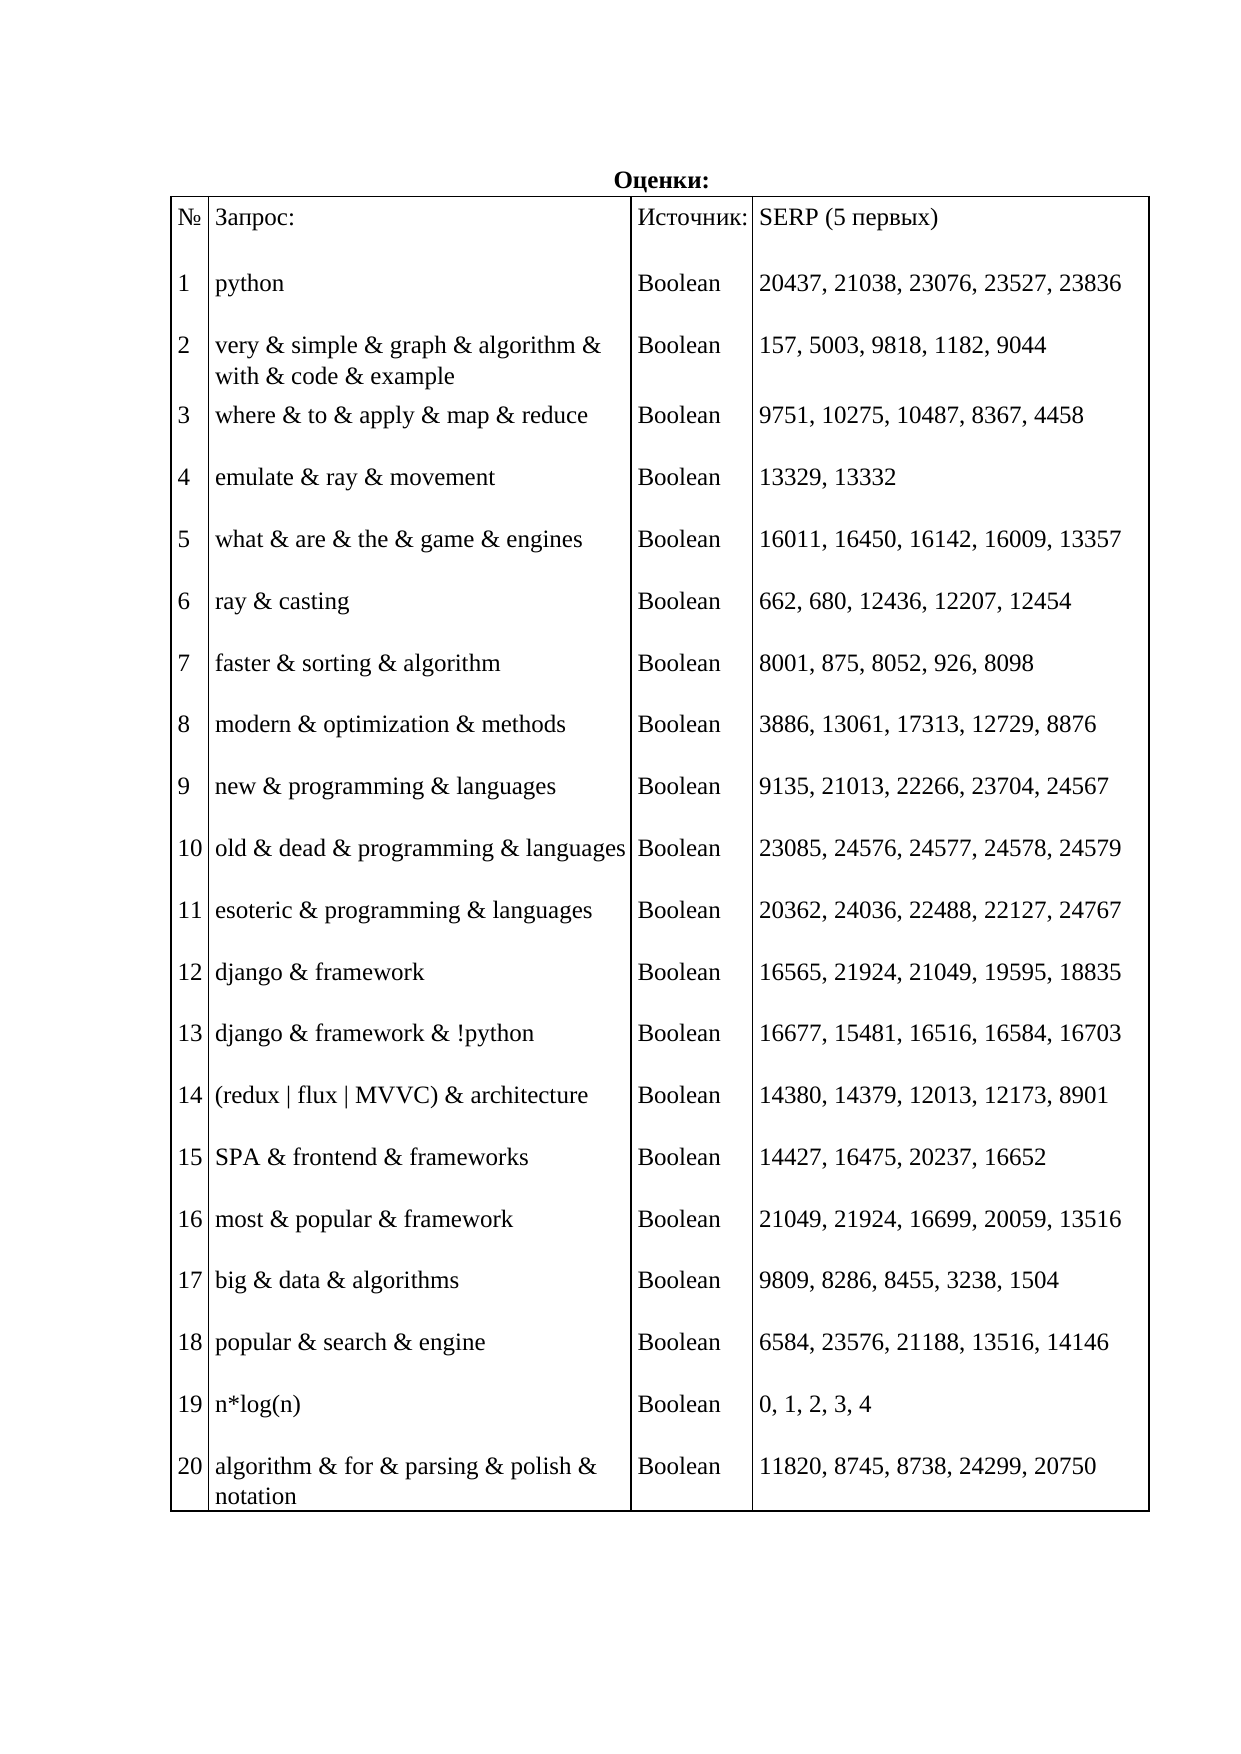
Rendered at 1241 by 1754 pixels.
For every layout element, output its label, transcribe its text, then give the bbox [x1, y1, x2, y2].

table_cell faster & sorting & algorithm [209, 643, 630, 698]
table_cell 21049, 21924, 16699, 20059, 13516 [753, 1199, 1148, 1254]
table_cell Boolean [632, 1323, 752, 1378]
table_cell most & popular & framework [209, 1199, 630, 1254]
table_cell Boolean [632, 952, 752, 1007]
table_cell 4 [172, 458, 208, 513]
table_cell 18 [172, 1323, 208, 1378]
table_cell modern & optimization & methods [209, 705, 630, 760]
table_cell 14380, 14379, 12013, 12173, 8901 [753, 1075, 1148, 1131]
table_cell 9 [172, 767, 208, 822]
table_cell algorithm & for & parsing & polish & notation [209, 1446, 630, 1510]
table_cell 19 [172, 1384, 208, 1440]
table_cell old & dead & programming & languages [209, 828, 630, 884]
table_cell 14 [172, 1075, 208, 1131]
table_cell esoteric & programming & languages [209, 890, 630, 946]
table_cell Boolean [632, 1199, 752, 1254]
table_cell 157, 5003, 9818, 1182, 9044 [753, 326, 1148, 390]
table_cell 2 [172, 326, 208, 390]
table_cell (redux | flux | MVVC) & architecture [209, 1075, 630, 1131]
table_header № [172, 197, 208, 257]
table_cell Boolean [632, 1075, 752, 1131]
table_cell ray & casting [209, 581, 630, 637]
table_cell 10 [172, 828, 208, 884]
table_cell 23085, 24576, 24577, 24578, 24579 [753, 828, 1148, 884]
table_cell SPA & frontend & frameworks [209, 1137, 630, 1193]
table_cell 20437, 21038, 23076, 23527, 23836 [753, 264, 1148, 319]
table_cell 16565, 21924, 21049, 19595, 18835 [753, 952, 1148, 1007]
table_header Источник: [632, 197, 752, 257]
table_cell 662, 680, 12436, 12207, 12454 [753, 581, 1148, 637]
table_cell 16677, 15481, 16516, 16584, 16703 [753, 1014, 1148, 1069]
text Оценки: [177, 165, 1152, 194]
table_cell 3886, 13061, 17313, 12729, 8876 [753, 705, 1148, 760]
table_cell 15 [172, 1137, 208, 1193]
table_cell 16 [172, 1199, 208, 1254]
table_cell popular & search & engine [209, 1323, 630, 1378]
table_cell n*log(n) [209, 1384, 630, 1440]
table_cell where & to & apply & map & reduce [209, 396, 630, 451]
table_cell django & framework [209, 952, 630, 1007]
table_cell 9751, 10275, 10487, 8367, 4458 [753, 396, 1148, 451]
table_cell 6584, 23576, 21188, 13516, 14146 [753, 1323, 1148, 1378]
table_cell django & framework & !python [209, 1014, 630, 1069]
table_cell Boolean [632, 1384, 752, 1440]
table_cell new & programming & languages [209, 767, 630, 822]
table_cell Boolean [632, 705, 752, 760]
table_cell 9809, 8286, 8455, 3238, 1504 [753, 1261, 1148, 1316]
table_cell python [209, 264, 630, 319]
table_cell 1 [172, 264, 208, 319]
table_cell Boolean [632, 1446, 752, 1510]
table_cell Boolean [632, 581, 752, 637]
table_cell Boolean [632, 396, 752, 451]
table_header Запрос: [209, 197, 630, 257]
table_cell 3 [172, 396, 208, 451]
table_cell 8 [172, 705, 208, 760]
table_cell 11820, 8745, 8738, 24299, 20750 [753, 1446, 1148, 1510]
table_cell Boolean [632, 458, 752, 513]
table_cell Boolean [632, 326, 752, 390]
table_cell 20362, 24036, 22488, 22127, 24767 [753, 890, 1148, 946]
table_cell Boolean [632, 890, 752, 946]
table_cell 8001, 875, 8052, 926, 8098 [753, 643, 1148, 698]
table_cell 12 [172, 952, 208, 1007]
table_cell Boolean [632, 828, 752, 884]
table_cell emulate & ray & movement [209, 458, 630, 513]
table_cell Boolean [632, 520, 752, 575]
table_cell 17 [172, 1261, 208, 1316]
table_cell 7 [172, 643, 208, 698]
table_cell Boolean [632, 264, 752, 319]
table_cell 16011, 16450, 16142, 16009, 13357 [753, 520, 1148, 575]
table_cell 13 [172, 1014, 208, 1069]
table_cell 11 [172, 890, 208, 946]
table_cell Boolean [632, 1014, 752, 1069]
table_header SERP (5 первых) [753, 197, 1148, 257]
table_cell what & are & the & game & engines [209, 520, 630, 575]
table_cell 20 [172, 1446, 208, 1510]
table_cell 5 [172, 520, 208, 575]
table_cell 14427, 16475, 20237, 16652 [753, 1137, 1148, 1193]
table_cell Boolean [632, 767, 752, 822]
table_cell Boolean [632, 1261, 752, 1316]
table_cell Boolean [632, 1137, 752, 1193]
table_cell big & data & algorithms [209, 1261, 630, 1316]
table_cell Boolean [632, 643, 752, 698]
table_cell 9135, 21013, 22266, 23704, 24567 [753, 767, 1148, 822]
table_cell very & simple & graph & algorithm & with & code & example [209, 326, 630, 390]
table_cell 0, 1, 2, 3, 4 [753, 1384, 1148, 1440]
table_cell 13329, 13332 [753, 458, 1148, 513]
table_cell 6 [172, 581, 208, 637]
